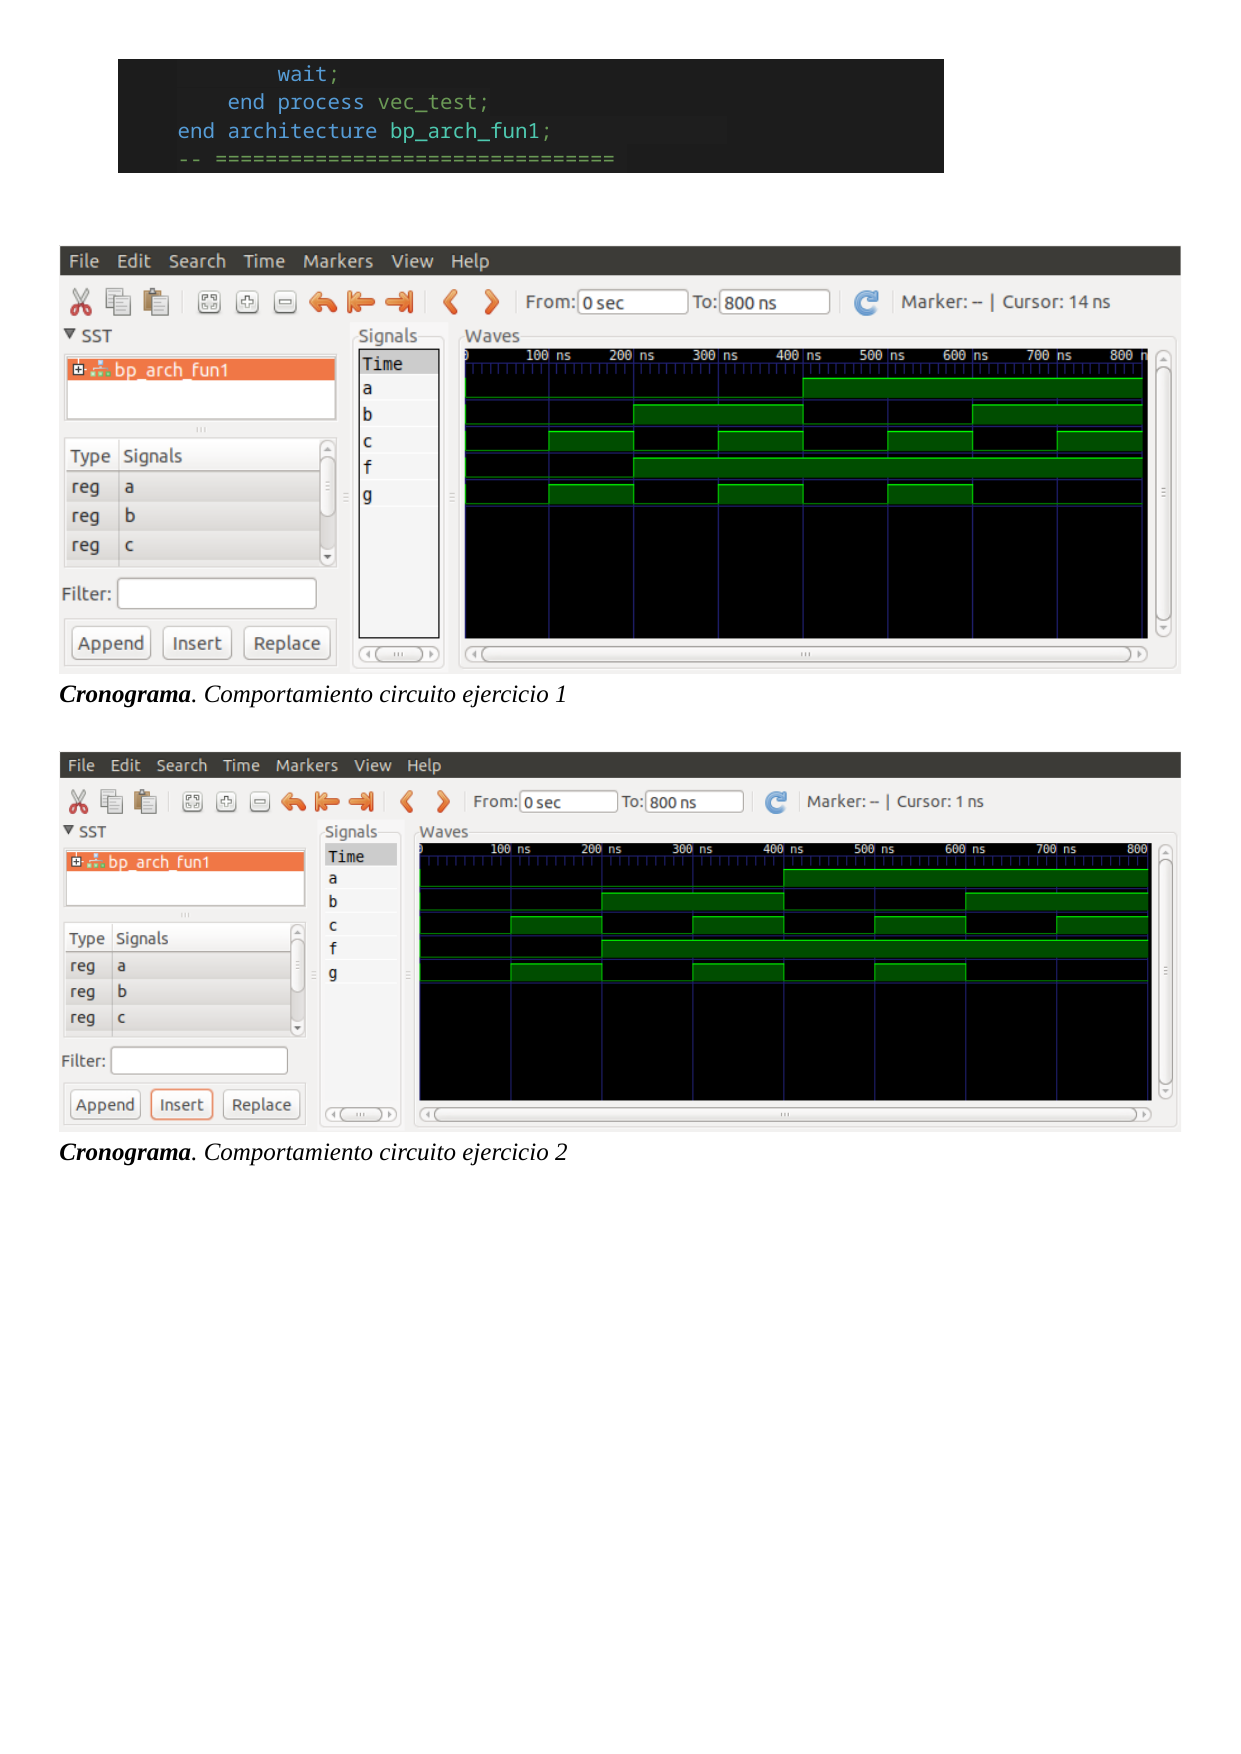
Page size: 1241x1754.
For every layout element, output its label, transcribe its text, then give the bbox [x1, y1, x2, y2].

text Cronograma. Comportamiento circuito ejercicio 2 [59, 1132, 1181, 1166]
text Cronograma. Comportamiento circuito ejercicio 1 [59, 674, 1181, 708]
picture [59, 751, 1182, 1132]
table_header wait; end process vec_test; end architecture bp_arch_fun1; -- ================================ [118, 59, 944, 173]
picture [59, 245, 1182, 674]
